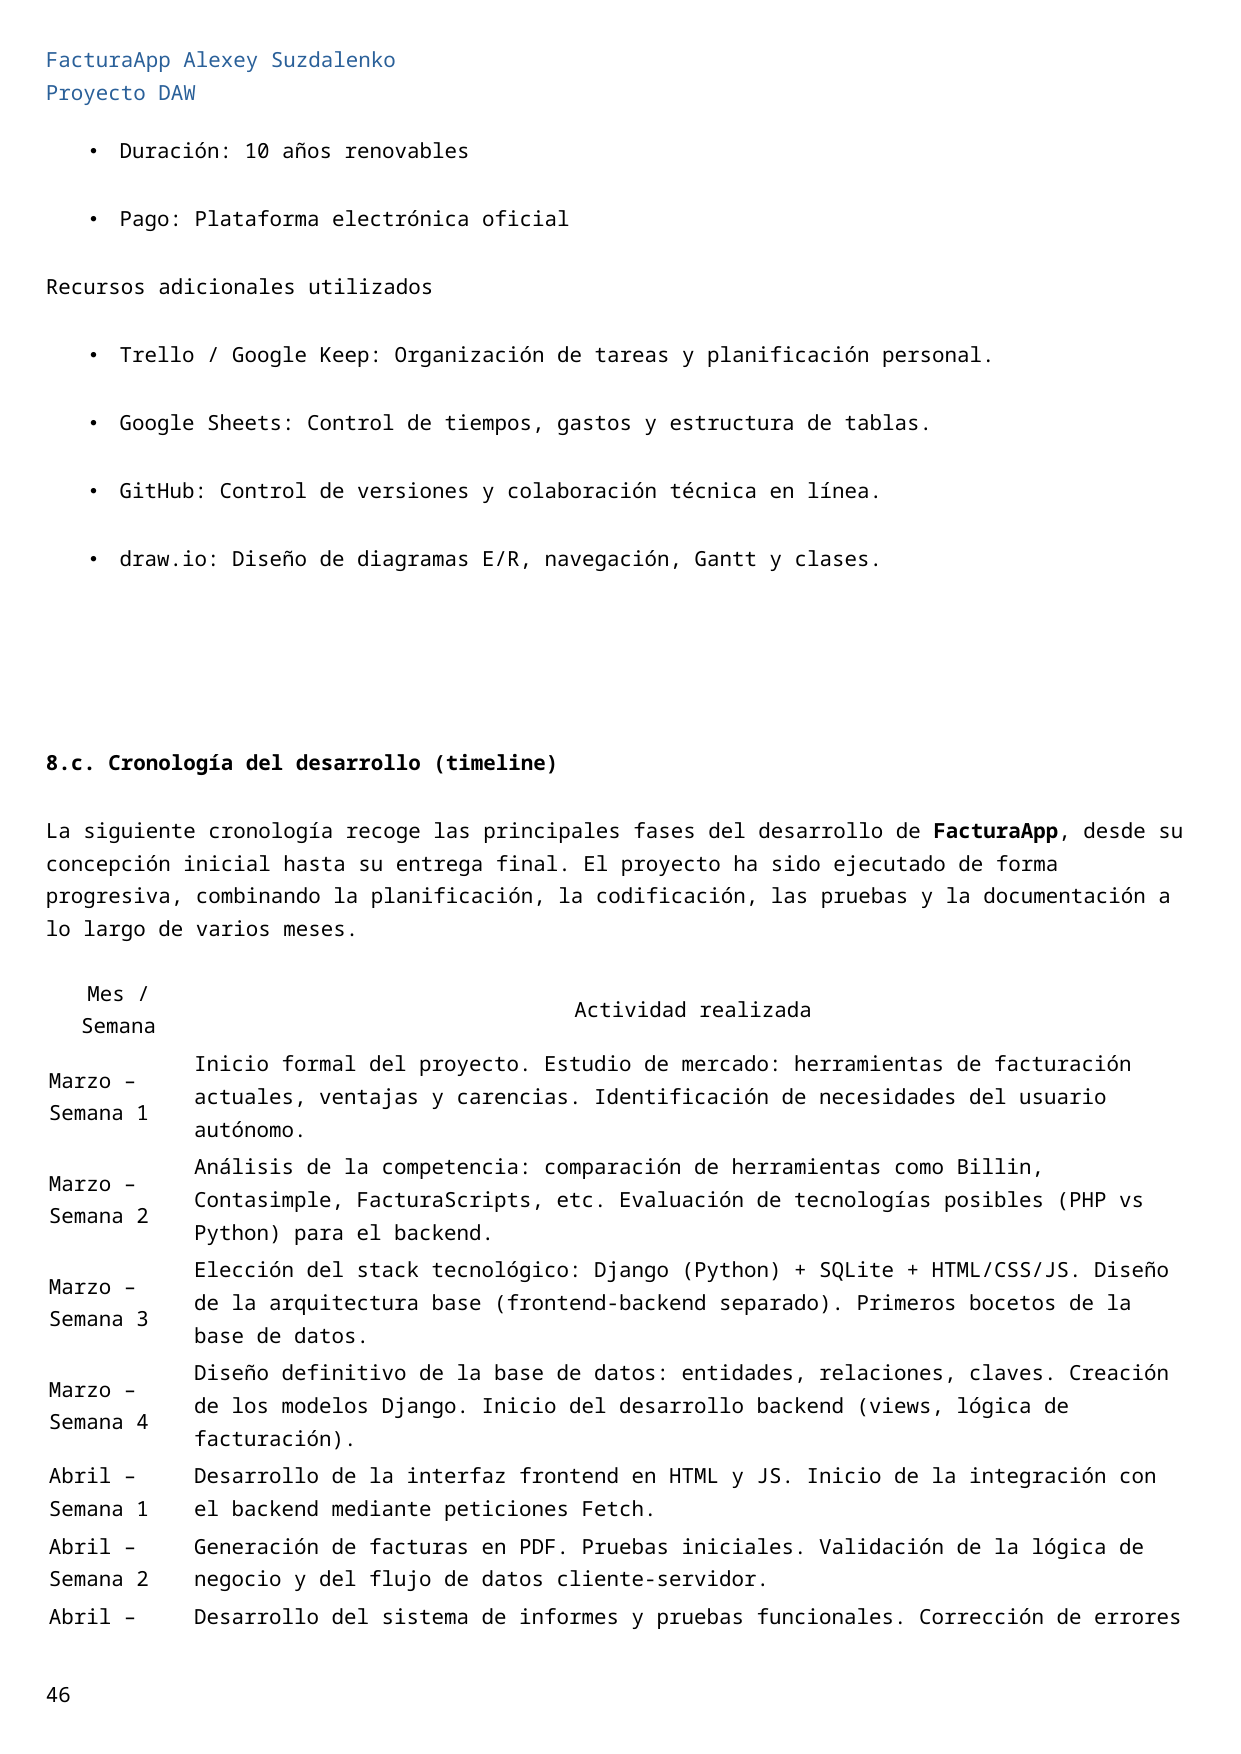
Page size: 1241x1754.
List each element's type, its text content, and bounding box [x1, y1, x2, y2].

subtitle 8.c. Cronología del desarrollo (timeline) [46, 748, 1195, 777]
table_cell Elección del stack tecnológico: Django (Python) + SQLite + HTML/CSS/JS. Diseño de la arquitectura base (frontend-backend separado). Primeros bocetos de la base de datos. [191, 1253, 1195, 1356]
table_header Mes / Semana [46, 976, 191, 1047]
list Duración: 10 años renovables [90, 136, 1195, 164]
table_cell Marzo – Semana 3 [46, 1253, 191, 1356]
list Trello / Google Keep: Organización de tareas y planificación personal. [90, 340, 1195, 368]
table_cell Inicio formal del proyecto. Estudio de mercado: herramientas de facturación actuales, ventajas y carencias. Identificación de necesidades del usuario autónomo. [191, 1047, 1195, 1149]
list Pago: Plataforma electrónica oficial [90, 204, 1195, 232]
table_cell Marzo – Semana 4 [46, 1356, 191, 1459]
list draw.io: Diseño de diagramas E/R, navegación, Gantt y clases. [90, 544, 1195, 573]
table_cell Diseño definitivo de la base de datos: entidades, relaciones, claves. Creación de los modelos Django. Inicio del desarrollo backend (views, lógica de facturación). [191, 1356, 1195, 1459]
table_cell Abril – [46, 1600, 191, 1634]
table_header Actividad realizada [191, 976, 1195, 1047]
table_cell Abril – Semana 1 [46, 1459, 191, 1529]
table_cell Desarrollo del sistema de informes y pruebas funcionales. Corrección de errores [191, 1600, 1195, 1634]
table_cell Marzo – Semana 2 [46, 1150, 191, 1253]
table_cell Marzo – Semana 1 [46, 1047, 191, 1149]
subtitle Recursos adicionales utilizados [46, 272, 1195, 301]
list Google Sheets: Control de tiempos, gastos y estructura de tablas. [90, 408, 1195, 437]
table_cell Desarrollo de la interfaz frontend en HTML y JS. Inicio de la integración con el backend mediante peticiones Fetch. [191, 1459, 1195, 1529]
table_cell Abril – Semana 2 [46, 1529, 191, 1599]
table_cell Generación de facturas en PDF. Pruebas iniciales. Validación de la lógica de negocio y del flujo de datos cliente-servidor. [191, 1529, 1195, 1599]
text La siguiente cronología recoge las principales fases del desarrollo de FacturaApp, desde su concepción inicial hasta su entrega final. El proyecto ha sido ejecutado de forma progresiva, combinando la planificación, la codificación, las pruebas y la documentación a lo largo de varios meses. [46, 816, 1195, 942]
table_cell Análisis de la competencia: comparación de herramientas como Billin, Contasimple, FacturaScripts, etc. Evaluación de tecnologías posibles (PHP vs Python) para el backend. [191, 1150, 1195, 1253]
list GitHub: Control de versiones y colaboración técnica en línea. [90, 476, 1195, 504]
